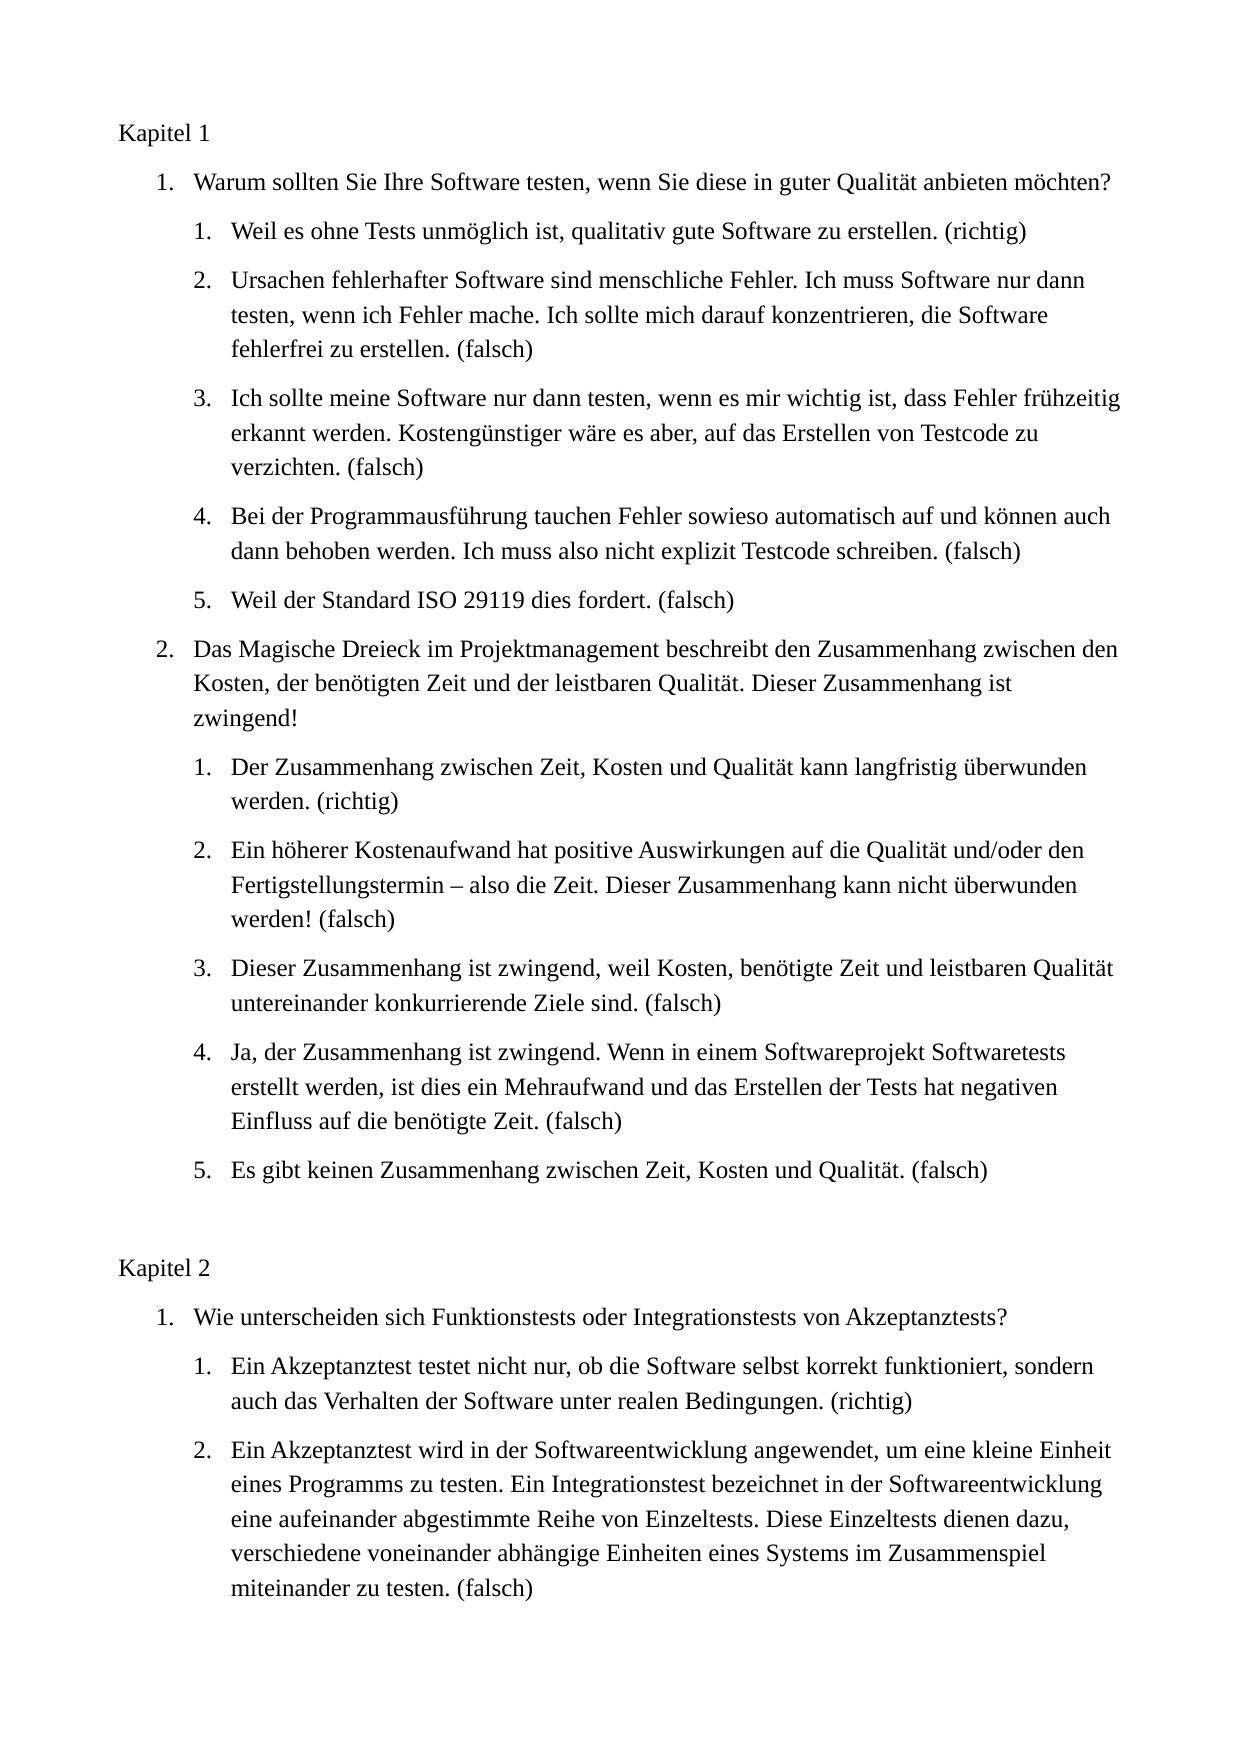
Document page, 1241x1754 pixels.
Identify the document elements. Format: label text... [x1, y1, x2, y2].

list Das Magische Dreieck im Projektmanagement beschreibt den Zusammenhang zwischen den Kosten, der benötigten Zeit und der leistbaren Qualität. Dieser Zusammenhang ist zwingend! [156, 634, 1122, 732]
list Ein Akzeptanztest testet nicht nur, ob die Software selbst korrekt funktioniert, sondern auch das Verhalten der Software unter realen Bedingungen. (richtig) [193, 1351, 1122, 1414]
text Kapitel 1 [118, 118, 1122, 147]
list Ursachen fehlerhafter Software sind menschliche Fehler. Ich muss Software nur dann testen, wenn ich Fehler mache. Ich sollte mich darauf konzentrieren, die Software fehlerfrei zu erstellen. (falsch) [193, 265, 1122, 363]
list Der Zusammenhang zwischen Zeit, Kosten und Qualität kann langfristig überwunden werden. (richtig) [193, 752, 1122, 815]
list Weil es ohne Tests unmöglich ist, qualitativ gute Software zu erstellen. (richtig) [193, 216, 1122, 245]
list Ja, der Zusammenhang ist zwingend. Wenn in einem Softwareprojekt Softwaretests erstellt werden, ist dies ein Mehraufwand und das Erstellen der Tests hat negativen Einfluss auf die benötigte Zeit. (falsch) [193, 1037, 1122, 1135]
list Wie unterscheiden sich Funktionstests oder Integrationstests von Akzeptanztests? [156, 1302, 1122, 1331]
list Es gibt keinen Zusammenhang zwischen Zeit, Kosten und Qualität. (falsch) [193, 1155, 1122, 1184]
list Ich sollte meine Software nur dann testen, wenn es mir wichtig ist, dass Fehler frühzeitig erkannt werden. Kostengünstiger wäre es aber, auf das Erstellen von Testcode zu verzichten. (falsch) [193, 383, 1122, 481]
list Ein höherer Kostenaufwand hat positive Auswirkungen auf die Qualität und/oder den Fertigstellungstermin – also die Zeit. Dieser Zusammenhang kann nicht überwunden werden! (falsch) [193, 836, 1122, 933]
list Dieser Zusammenhang ist zwingend, weil Kosten, benötigte Zeit und leistbaren Qualität untereinander konkurrierende Ziele sind. (falsch) [193, 953, 1122, 1017]
list Weil der Standard ISO 29119 dies fordert. (falsch) [193, 585, 1122, 614]
list Bei der Programmausführung tauchen Fehler sowieso automatisch auf und können auch dann behoben werden. Ich muss also nicht explizit Testcode schreiben. (falsch) [193, 501, 1122, 564]
text Kapitel 2 [118, 1253, 1122, 1282]
list Warum sollten Sie Ihre Software testen, wenn Sie diese in guter Qualität anbieten möchten? [156, 167, 1122, 196]
list Ein Akzeptanztest wird in der Softwareentwicklung angewendet, um eine kleine Einheit eines Programms zu testen. Ein Integrationstest bezeichnet in der Softwareentwicklung eine aufeinander abgestimmte Reihe von Einzeltests. Diese Einzeltests dienen dazu, verschiedene voneinander abhängige Einheiten eines Systems im Zusammenspiel miteinander zu testen. (falsch) [193, 1435, 1122, 1602]
